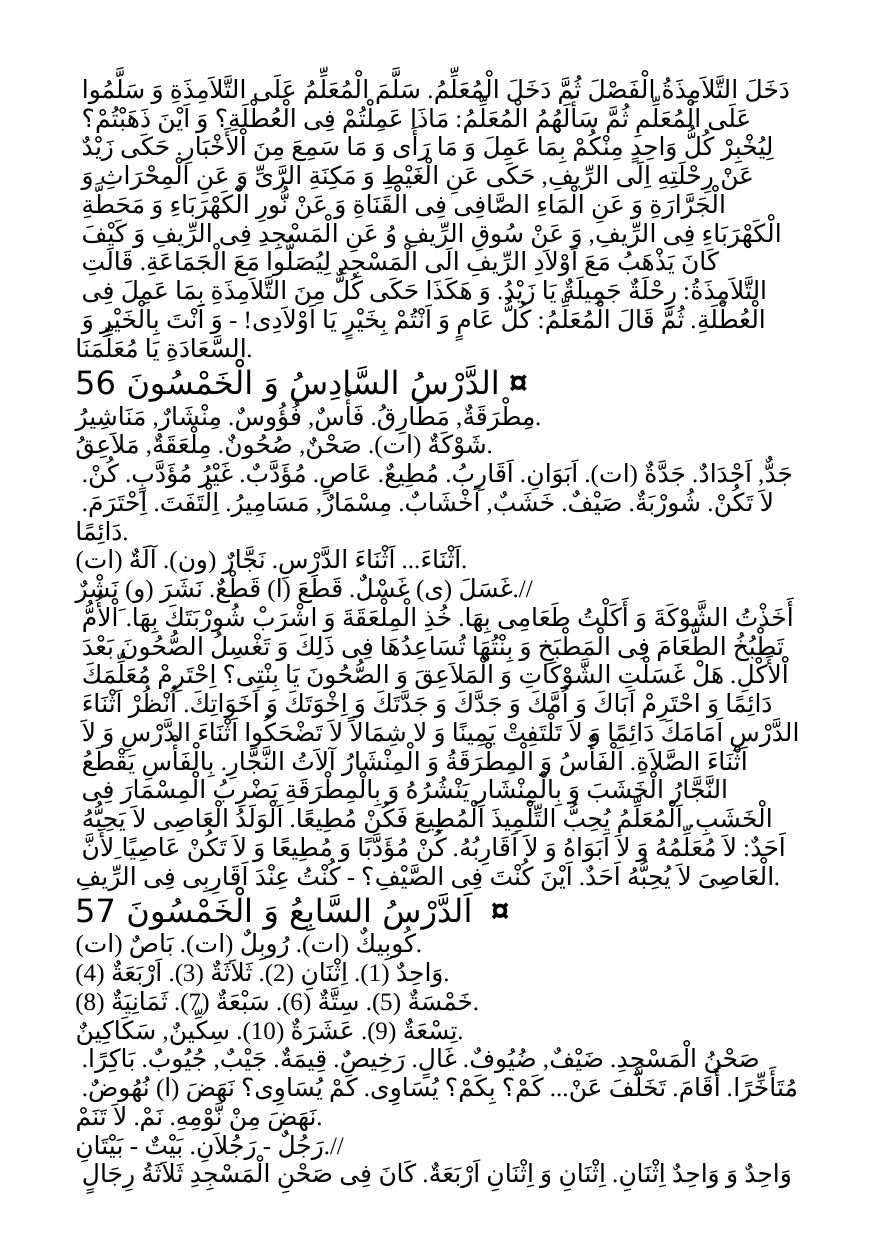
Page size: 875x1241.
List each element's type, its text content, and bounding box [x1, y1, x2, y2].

text خَمْسَةٌ (5). سِتَّةٌ (6). سَبْعَةٌ (7). ثَمَانِيَةٌ (8). [75, 736, 799, 765]
text تِسْعَةٌ (9). عَشَرَةٌ (10). سِكِّينٌ, سَكَاكِينٌ. [75, 765, 799, 794]
text رَجُلٌ - رَجُلاَنِ. بَيْتٌ - بَيْتَانِ.// [75, 880, 799, 909]
text اِنْتَهَتْ عُطْلَةُ نِصْفِ السَّنَةِ وَ رَجَعَ التَّلاَمِذَةُ اِلَى الْمَدْرَسَةِ. قَابَلَ زَيْدٌ اَصْحَابَهُ وَ سَلَّمَ عَلَيْهِمْ وَ فَرِحَ بِهِمْ فَرَدُّوا عَلَيْهِ السَّلاَمَ. وَ بَعْدَ وَقْتٍ قَصِيرٍ دَقَّ الْجَرَسُ وَ دَخَلَ التَّلاَمِذَةُ الْفَصْلَ ثُمَّ دَخَلَ الْمُعَلِّمُ. سَلَّمَ الْمُعَلِّمُ عَلَى التَّلاَمِذَةِ وَ سَلَّمُوا عَلَى الْمُعَلِّمِ ثُمَّ سَأَلَهُمُ الْمُعَلِّمُ: مَاذَا عَمِلْتُمْ فِى الْعُطْلَةِ؟ وَ اَيْنَ ذَهَبْتُمْ؟ لِيُخْبِرْ كُلُّ وَاحِدٍ مِنْكُمْ بِمَا عَمِلَ وَ مَا رَأَى وَ مَا سَمِعَ مِنَ اْلأَخْبَارِ. حَكَى زَيْدٌ عَنْ رِحْلَتِهِ اِلَى الرِّيفِ, حَكَى عَنِ الْغَيْطِ وَ مَكِنَةِ الرَّىِّ وَ عَنِ الْمِحْرَاثِ وَ الْجَرَّارَةِ وَ عَنِ الْمَاءِ الصَّافِى فِى الْقَنَاةِ وَ عَنْ نُّورِ الْكَهْرَبَاءِ وَ مَحَطَّةِ الْكَهْرَبَاءِ فِى الرِّيفِ, وَ عَنْ سُوقِ الرِّيفِ وُ عَنِ الْمَسْجِدِ فِى الرِّيفِ وَ كَيْفَ كَانَ يَذْهَبُ مَعَ اَوْلاَدِ الرِّيفِ الَى الْمَسْجِدِ لِيُصَلُّوا مَعَ الْجَمَاعَةِ. قَالَتِ التَّلاَمِذَةُ: رِحْلَةٌ جَمِيلَةٌ يَا زَيْدُ. وَ هَكَذَا حَكَى كُلٌّ مِنَ التَّلاَمِذَةِ بِمَا عَمِلَ فِى الْعُطْلَةِ. ثُمَّ قَالَ الْمُعَلِّمُ: كُلُّ عَامٍ وَ اَنْتُمْ بِخَيْرٍ يَا اَوْلاَدِى! - وَ اَنْتَ بِالْخَيْرِ وَ السَّعَادَةِ يَا مُعَلِّمَنَا. [75, 75, 799, 132]
text جَدٌّ, اَجْدَادٌ. جَدَّةٌ (ات). اَبَوَانِ. اَقَارِبُ. مُطِيعٌ. عَاصٍ. مُؤَدَّبٌ. غَيْرُ مُؤَدَّبٍ. كُنْ. لاَ تَكُنْ. شُورْبَةٌ. صَيْفٌ. خَشَبٌ, اَخْشَابٌ. مِسْمَارٌ, مَسَامِيرُ. اِلْتَفَتَ. اِحْتَرَمَ. دَائِمًا. [75, 219, 799, 305]
text أَخَذْتُ الشَّوْكَةَ وَ أَكَلْتُ طَعَامِى بِهَا. خُذِ الْمِلْعَقَةَ وَ اشْرَبْ شُورْبَتَكَ بِهَا. َاْلأُمُّ تَطْبُخُ الطَّعَامَ فِى الْمَطْبَخِ وَ بِنْتُهَا تُسَاعِدُهَا فِى ذَلِكَ وَ تَغْسِلُ الصُّحُونَ بَعْدَ اْلأَكْلِ. هَلْ غَسَلْتِ الشَّوْكَاتِ وَ الْمَلاَعِقَ وَ الصُّحُونَ يَا بِنْتِى؟ اِحْتَرِمْ مُعَلِّمَكَ دَائِمًا وَ احْتَرِمْ اَبَاكَ وَ اُمَّكَ وَ جَدَّكَ وَ جَدَّتَكَ وَ اِخْوَتَكَ وَ اَخَوَاتِكَ. اُنْظُرْ اَثْنَاءَ الدَّرْسِ اَمَامَكَ دَائِمًا وَ لاَ تَلْتَفِتْ يَمِينًا وَ لا شِمَالاً لاَ تَضْحَكُوا اَثْنَاءَ الدَّرْسِ وَ لاَ اَثْنَاءَ الصَّلاَةِ. اَلْفَأْسُ وَ الْمِطْرَقَةُ وَ الْمِنْشَارُ آلاَتُ النَّجَّارِ. بِالْفَأْسِ يَقْطَعُ النَّجَّارُ الْخَشَبَ وَ بِالْمِنْشَارِ يَنْشُرُهُ وَ بِالْمِطْرَقَةِ يَضْرِبُ الْمِسْمَارَ فِى الْخَشَبِ. اَلْمُعَلِّمُ يُحِبُّ التِّلْمِيذَ الْمُطِيعَ فَكُنْ مُطِيعًا. اَلْوَلَدُ الْعَاصِى لاَ يَحِبُّهُ اَحَدٌ: لاَ مُعَلِّمُهُ وَ لاَ اَبَوَاهُ وَ لاَ اَقَارِبُهُ. كُنْ مُؤَدَّبًا وَ مُطِيعًا وَ لاَ تَكُنْ عَاصِيًا ِلأَنَّ الْعَاصِىَ لاَ يُحِبُّهُ اَحَدٌ. اَيْنَ كُنْتَ فِى الصَّيْفِ؟ - كُنْتُ عِنْدَ اَقَارِبِى فِى الرِّيفِ. [75, 362, 799, 650]
text وَاحِدٌ (1). اِثْنَانِ (2). ثَلاَثَةٌ (3). اَرْبَعَةٌ (4). [75, 707, 799, 736]
subtitle اَلدَّرْسُ السَّابِعُ وَ الْخَمْسُونَ 57 ¤ [75, 650, 799, 679]
text مِطْرَقَةٌ, مَطَارِقُ. فَأْسٌ, فُؤُوسٌ. مِنْشَارٌ, مَنَاشِيرُ. [75, 161, 799, 190]
text اَثْنَاءَ... اَثْنَاءَ الدَّرْسِ. نَجَّارٌ (ون). آلَةٌ (ات). [75, 305, 799, 334]
text كُوبِيكٌ (ات). رُوبِلٌ (ات). بَاصٌ (ات). [75, 679, 799, 707]
text وَاحِدٌ وَ وَاحِدٌ اِثْنَانِ. اِثْنَانِ وَ اِثْنَانِ اَرْبَعَةٌ. كَانَ فِى صَحْنِ الْمَسْجِدِ ثَلاَثَةُ رِجَالٍ يُصَلُّونَ. نَزَلَتْ مِنَ الْبَاصِ اَرْبَعُ فَتَيَاتٍ. تَخَلَّفَ عَنِ الدَّرْسِ خَمْسَةُ تَلاَمِذَةٍ وَ خَمْسُ تِلْمِيذَاتٍ. رَأَيْتُ ثَلاَثَةَ فَلاَّحِينَ يَزْرَعُونَ الْحِنْطَةَ فِى حُقُولِهِمْ. كَانَ عِنْدَنَا اَمْسِ ضَيْفٌ فَشَرِبَ سِتَّةَ فَنَاجِينَ شَايًا, وَ اَنَا شَرِبْتُ مَعَهُ سَبْعَةَ فَنَاجِينَ. فِى مَدِينَتِنَا يُوجَدُ ثَمَانِيَةُ مَسَاجِدَ. هَذَا الثَّوْبُ غَالٍ جِدًّا قِيمَتُهُ تِسْعَةُ رُوبِلاَتٍ وَ ذَاكَ الثَّوْبُ رَخِيصٌ قِيمَتُهُ رُوبِلاَنِ. كَمْ رُوبِلاً فِى جَيْبِكَ؟ - فِى جَيْبِى رُوبِلٌ وَاحِدٌ وَ كُوبِيكَانِ. كَمْ يَوْمًا تُقِيمُ عِنْدَنَا؟ - سَأُقِيمُ عِنْدَكُمْ عَشَرَةَ اَيَّامٍ. كَمْ اَقَمْتَ عِنْدَ اَقَارِبِكَ فِى الصَّيْفِ؟ اَقَمْتُ عِنْدَهُمْ شَهْرًا وَاحِدًا. بِكَمِ اشْتَرَيْتَ سِكِّينَكَ؟ - اِشْتَرَيْتُهُ بِأَرْبَعَةِ رُوبِلاَتٍ وَ نِصْفٍ. نَمْ بَاكِرًا وَ انْهَضْ مِنْ نَّوْمِكَ وَ اذْهَبْ اِلَى الدُّرُوسِ بَاكِرًا وَ لاَ تَتَخَلَّفْ عَنِ الدُّرُوسِ اَبَدًا. نَهَضْتُ مِنْ نَّوْمِى بَاكِرًا وَ نَهَضَ اَخِى مُتَأَخِّرًا. كَمْ يُسَاوِى هَذَا الْبَيْتُ؟ - يُسَاوِى غَالِيًا, ِلأَنَّ الْبُيُوتَ فِى الْمَدِينَةِ غَالِيَةٌ. [75, 909, 799, 1167]
text غَسَلَ (ى) غَسْلٌ. قَطَعَ (ا) قَطْعٌ. نَشَرَ (و) نَشْرٌ.// [75, 334, 799, 362]
subtitle الدَّرْسُ السَّادِسُ وَ الْخَمْسُونَ 56 ¤ [75, 132, 799, 161]
text شَوْكَةٌ (ات). صَحْنٌ, صُحُونٌ. مِلْعَقَةٌ, مَلاَعِقُ. [75, 190, 799, 219]
text صَحْنُ الْمَسْجِدِ. ضَيْفٌ, ضُيُوفٌ. غَالٍ. رَخِيصٌ. قِيمَةٌ. جَيْبٌ, جُيُوبٌ. بَاكِرًا. مُتَأَخِّرًا. أَقَامَ. تَخَلَّفَ عَنْ... كَمْ؟ بِكَمْ؟ يُسَاوِى. كَمْ يُسَاوِى؟ نَهَضَ (ا) نُهُوضٌ. نَهَضَ مِنْ نَّوْمِهِ. نَمْ. لاَ تَنَمْ. [75, 794, 799, 880]
